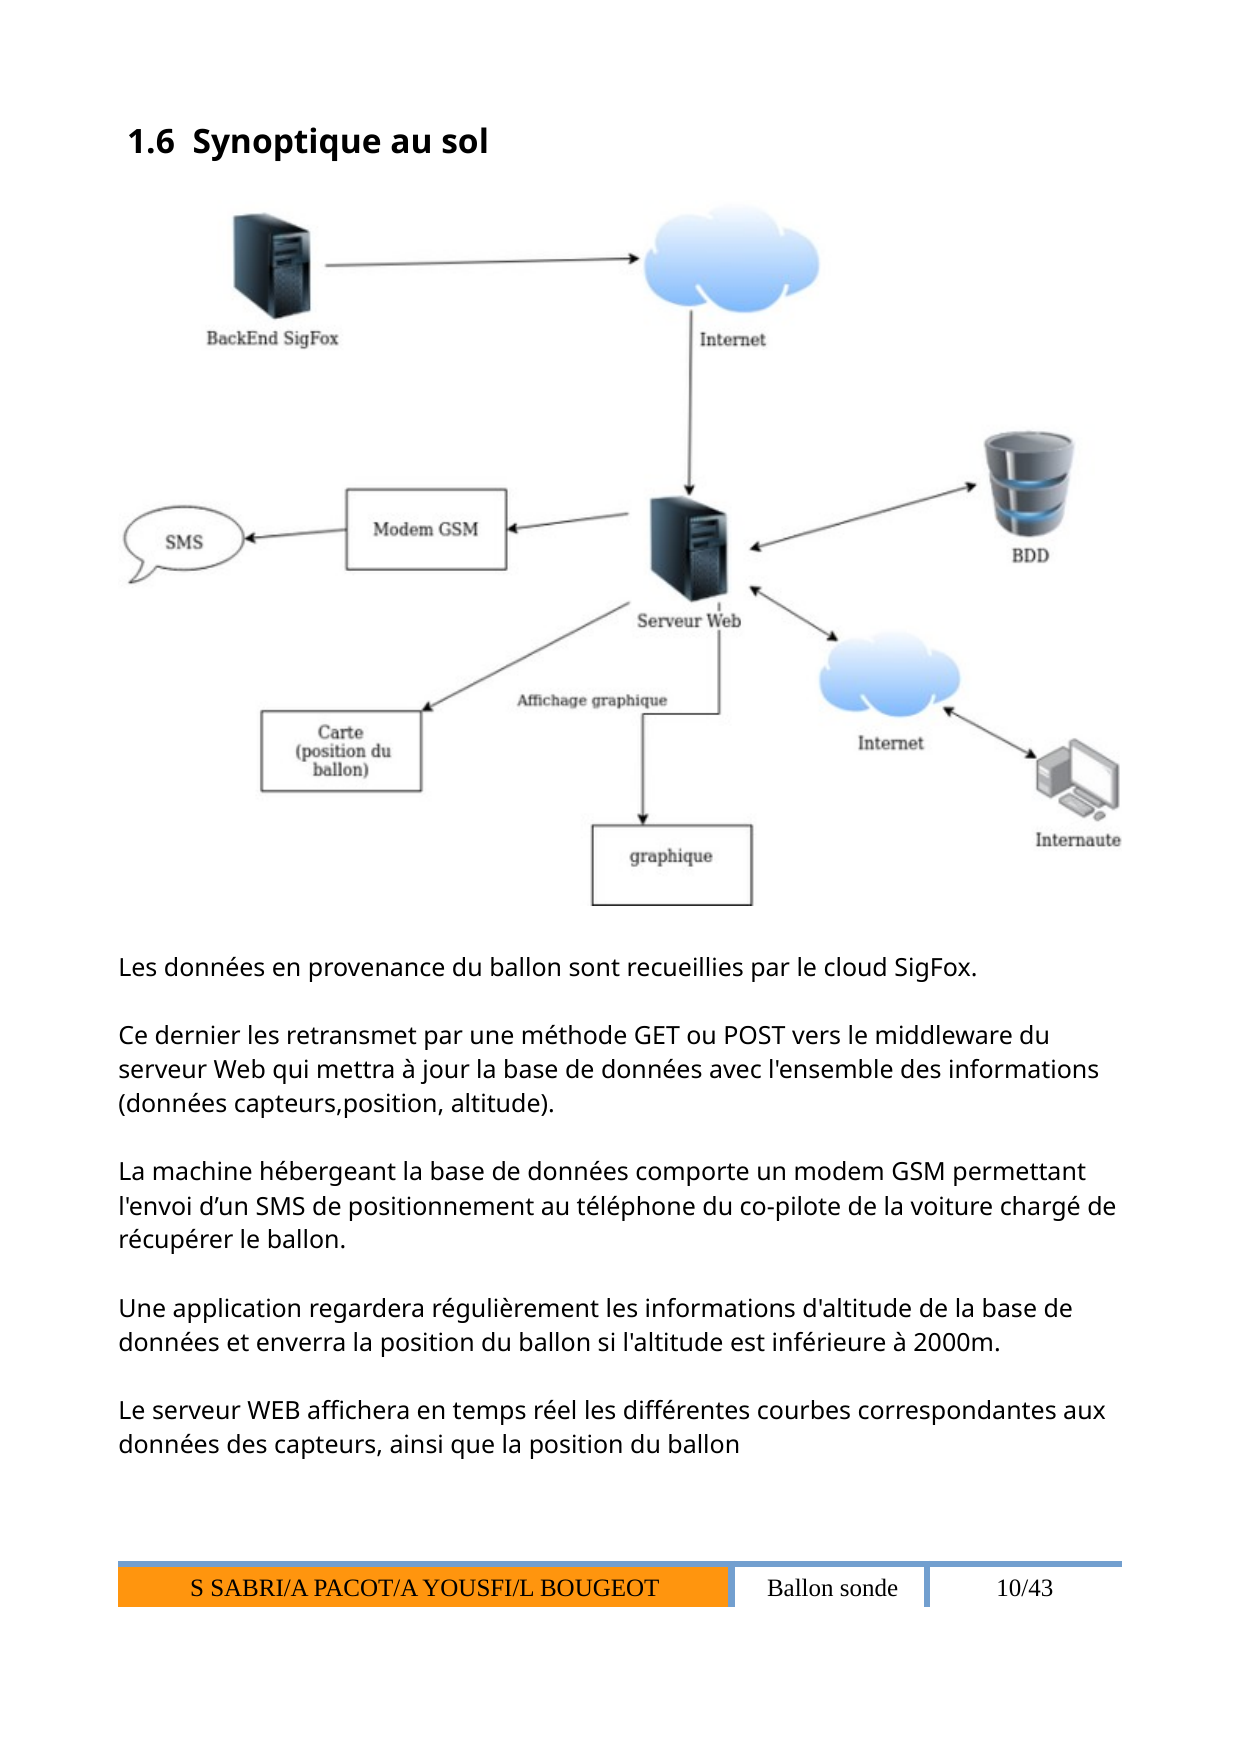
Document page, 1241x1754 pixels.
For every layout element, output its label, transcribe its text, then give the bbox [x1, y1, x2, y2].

text Le serveur WEB affichera en temps réel les différentes courbes correspondantes aux données des capteurs, ainsi que la position du ballon [118, 1392, 1122, 1461]
subtitle Synoptique au sol [118, 118, 1122, 164]
text La machine hébergeant la base de données comporte un modem GSM permettant l'envoi d’un SMS de positionnement au téléphone du co-pilote de la voiture chargé de récupérer le ballon. [118, 1154, 1122, 1256]
picture [118, 200, 1123, 906]
text Ce dernier les retransmet par une méthode GET ou POST vers le middleware du serveur Web qui mettra à jour la base de données avec l'ensemble des informations (données capteurs,position, altitude). [118, 1018, 1122, 1120]
text Les données en provenance du ballon sont recueillies par le cloud SigFox. [118, 950, 1122, 984]
text Une application regardera régulièrement les informations d'altitude de la base de données et enverra la position du ballon si l'altitude est inférieure à 2000m. [118, 1290, 1122, 1358]
